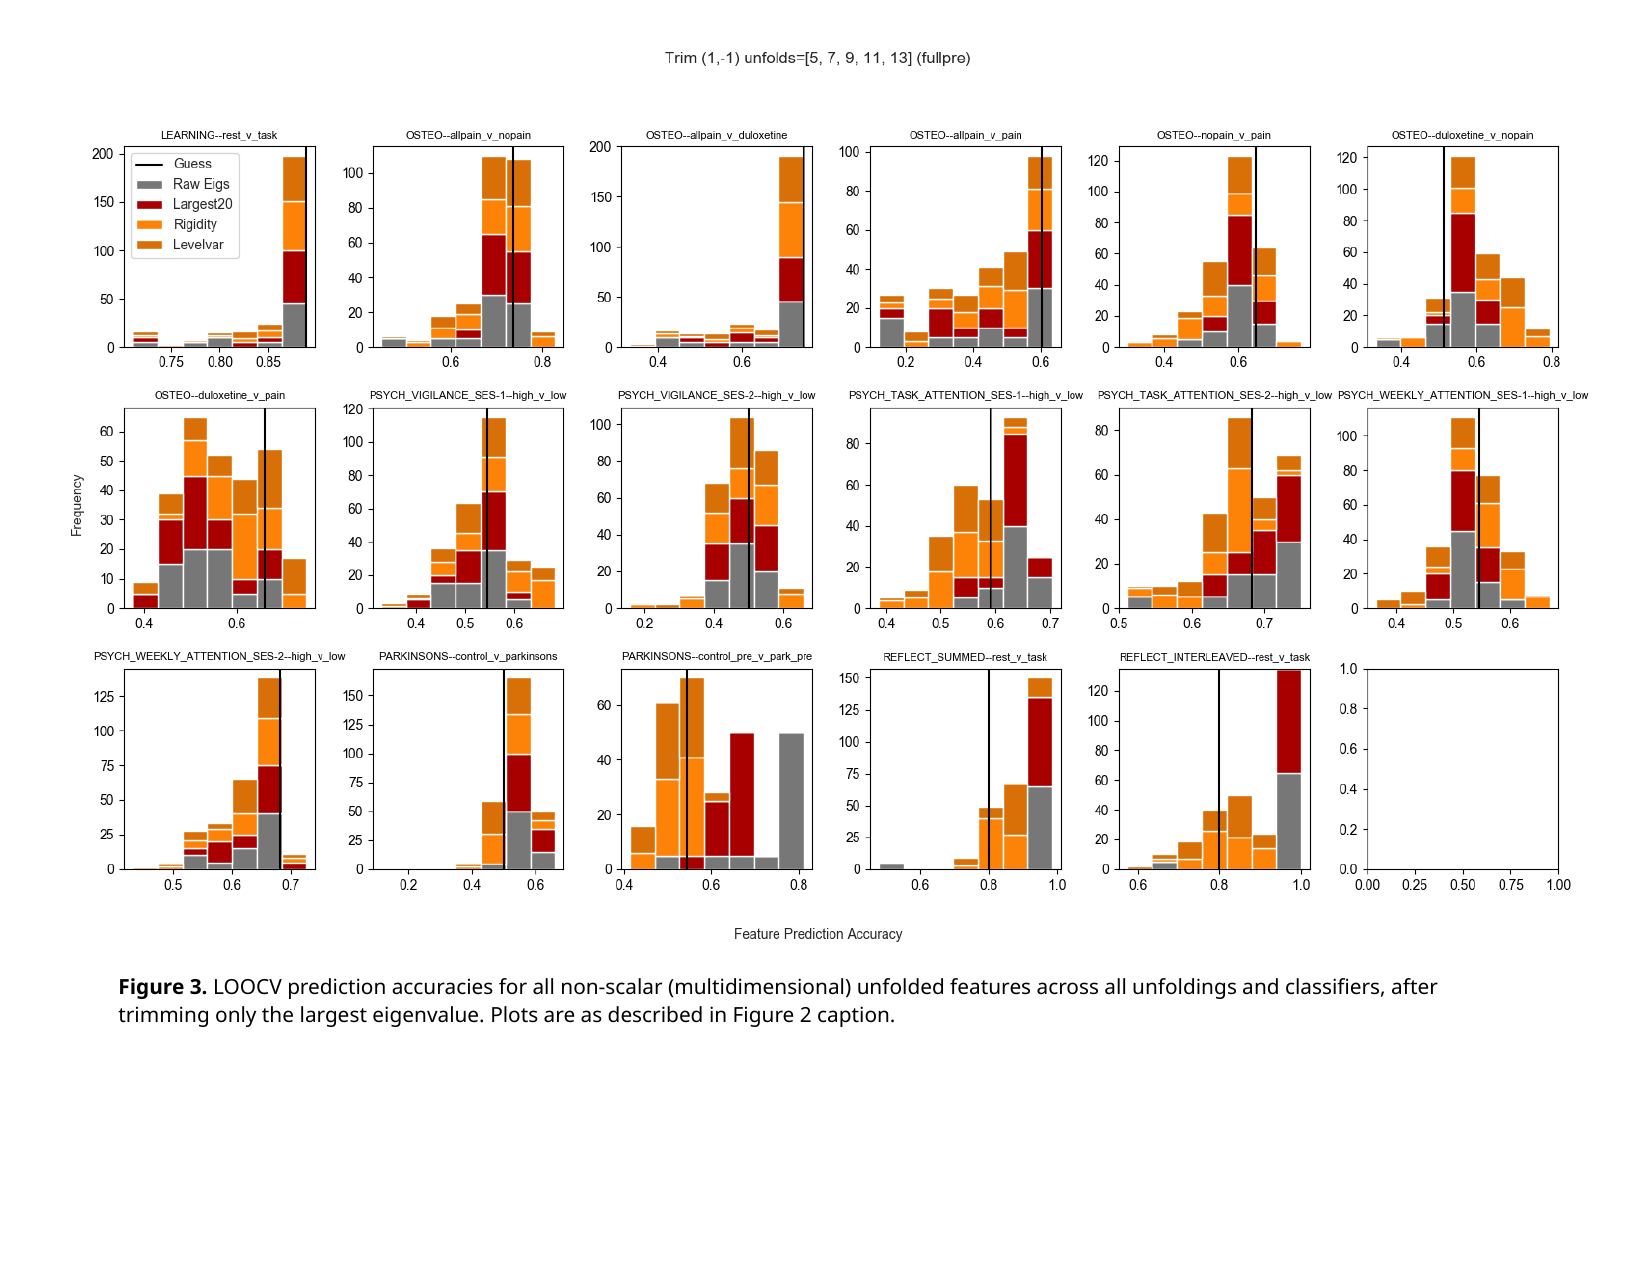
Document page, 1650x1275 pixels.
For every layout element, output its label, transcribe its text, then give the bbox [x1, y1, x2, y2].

text Figure 3. LOOCV prediction accuracies for all non-scalar (multidimensional) unfolded features across all unfoldings and classifiers, after trimming only the largest eigenvalue. Plots are as described in Figure 2 caption. [118, 972, 1532, 1029]
picture [44, 33, 1606, 972]
